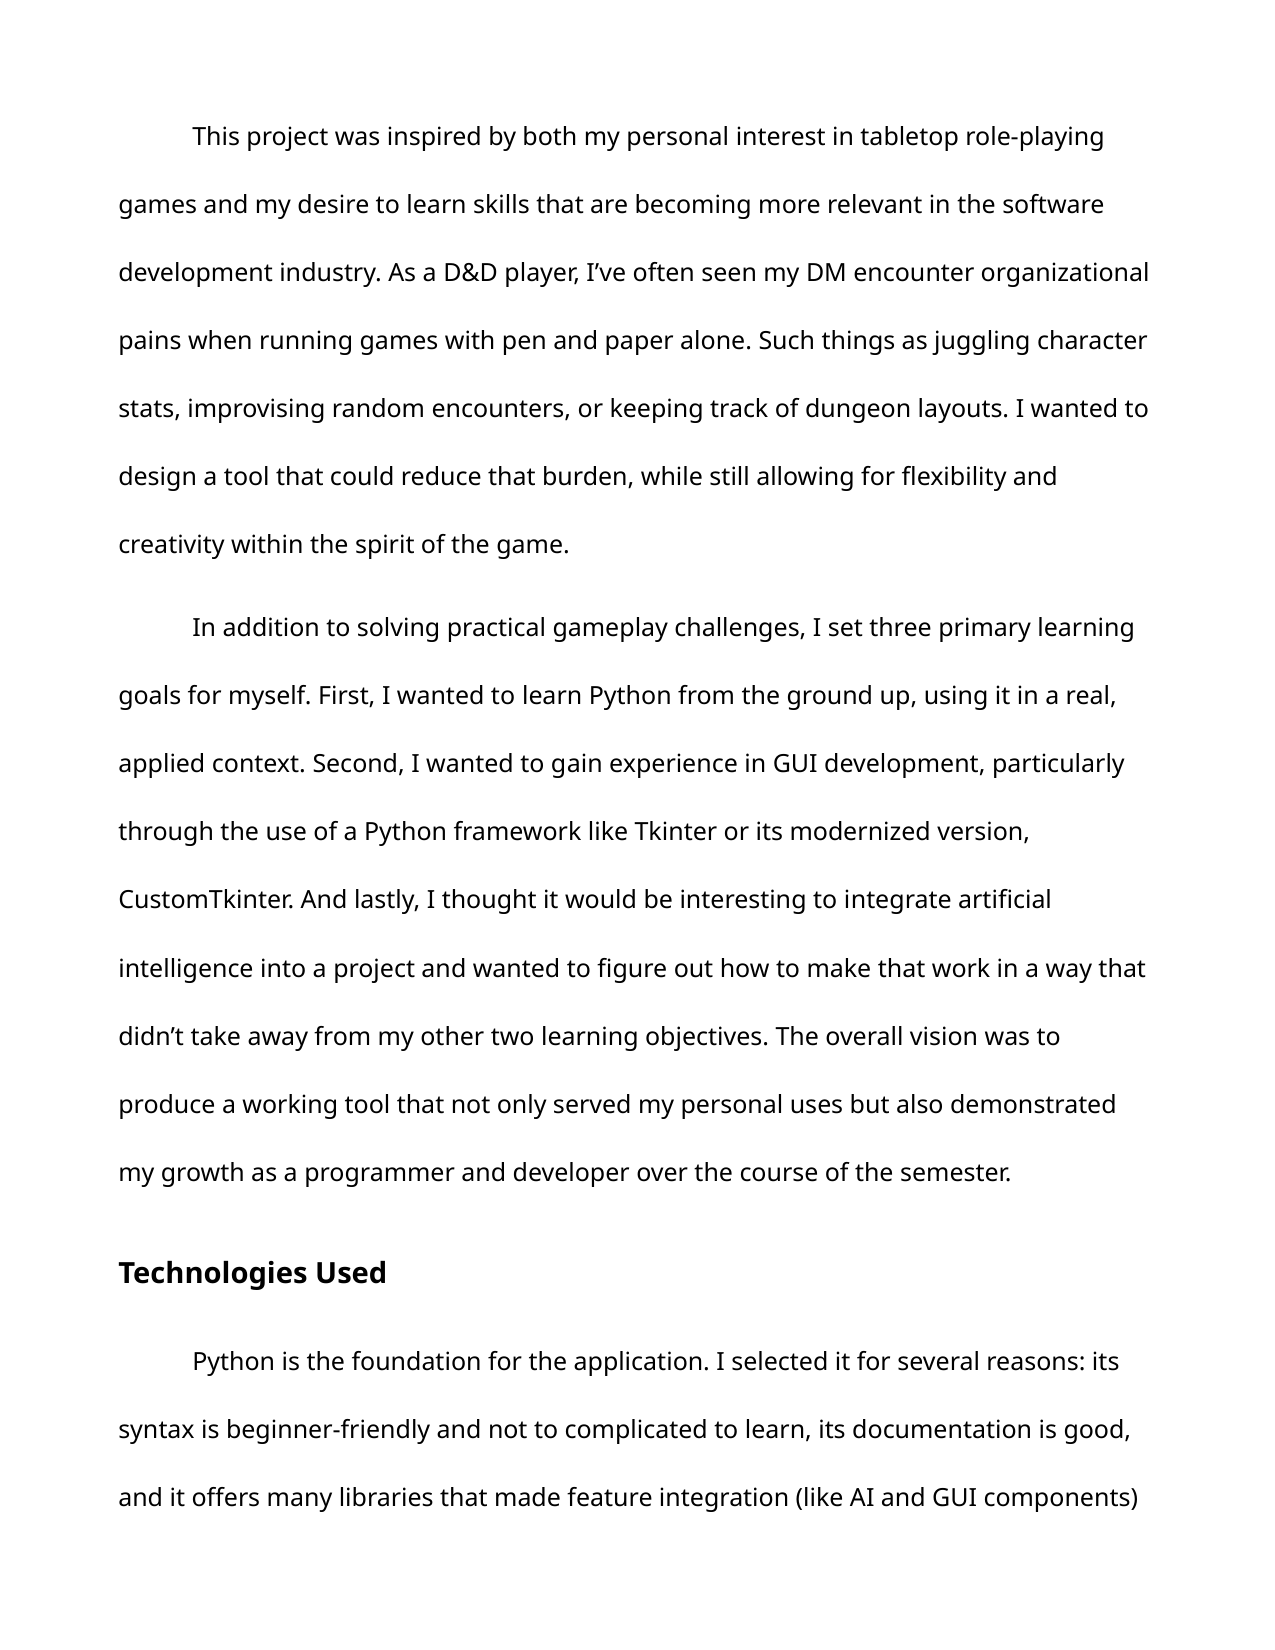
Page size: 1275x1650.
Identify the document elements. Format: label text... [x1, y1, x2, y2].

text In addition to solving practical gameplay challenges, I set three primary learning goals for myself. First, I wanted to learn Python from the ground up, using it in a real, applied context. Second, I wanted to gain experience in GUI development, particularly through the use of a Python framework like Tkinter or its modernized version, CustomTkinter. And lastly, I thought it would be interesting to integrate artificial intelligence into a project and wanted to figure out how to make that work in a way that didn’t take away from my other two learning objectives. The overall vision was to produce a working tool that not only served my personal uses but also demonstrated my growth as a programmer and developer over the course of the semester. [118, 609, 1157, 1189]
text Python is the foundation for the application. I selected it for several reasons: its syntax is beginner-friendly and not to complicated to learn, its documentation is good, and it offers many libraries that made feature integration (like AI and GUI components) [118, 1344, 1157, 1514]
subtitle Technologies Used [118, 1252, 1157, 1292]
text This project was inspired by both my personal interest in tabletop role-playing games and my desire to learn skills that are becoming more relevant in the software development industry. As a D&D player, I’ve often seen my DM encounter organizational pains when running games with pen and paper alone. Such things as juggling character stats, improvising random encounters, or keeping track of dungeon layouts. I wanted to design a tool that could reduce that burden, while still allowing for flexibility and creativity within the spirit of the game. [118, 118, 1157, 561]
